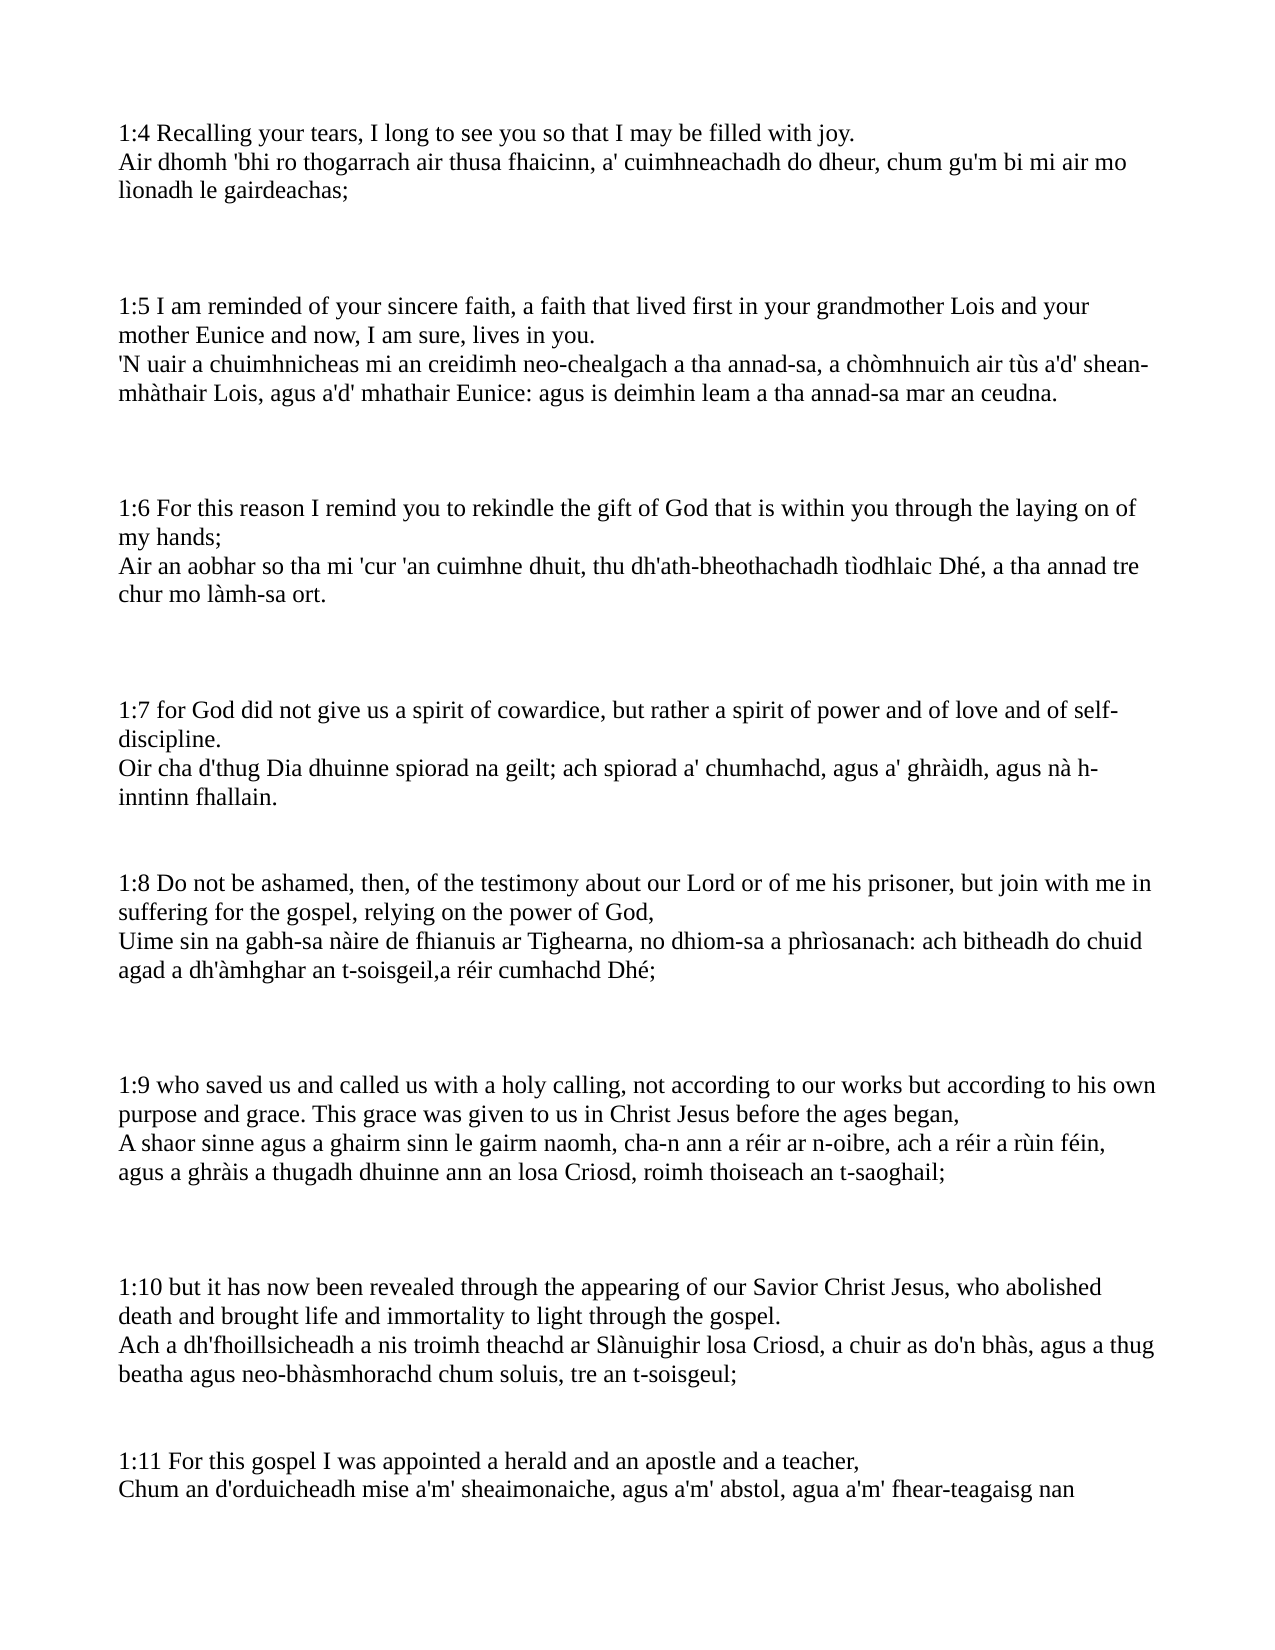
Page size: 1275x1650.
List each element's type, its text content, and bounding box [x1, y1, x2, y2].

text 1:11 For this gospel I was appointed a herald and an apostle and a teacher, Chum an d'orduicheadh mise a'm' sheaimonaiche, agus a'm' abstol, agua a'm' fhear-teagaisg nan [118, 1446, 1157, 1503]
text 1:6 For this reason I remind you to rekindle the gift of God that is within you through the laying on of my hands; Air an aobhar so tha mi 'cur 'an cuimhne dhuit, thu dh'ath-bheothachadh tìodhlaic Dhé, a tha annad tre chur mo làmh-sa ort. [118, 493, 1157, 666]
text 1:10 but it has now been revealed through the appearing of our Savior Christ Jesus, who abolished death and brought life and immortality to light through the gospel. Ach a dh'fhoillsicheadh a nis troimh theachd ar Slànuighir losa Criosd, a chuir as do'n bhàs, agus a thug beatha agus neo-bhàsmhorachd chum soluis, tre an t-soisgeul; [118, 1272, 1157, 1416]
text 1:4 Recalling your tears, I long to see you so that I may be filled with joy. Air dhomh 'bhi ro thogarrach air thusa fhaicinn, a' cuimhneachadh do dheur, chum gu'm bi mi air mo lìonadh le gairdeachas; [118, 118, 1157, 262]
text 1:5 I am reminded of your sincere faith, a faith that lived first in your grandmother Lois and your mother Eunice and now, I am sure, lives in you. 'N uair a chuimhnicheas mi an creidimh neo-chealgach a tha annad-sa, a chòmhnuich air tùs a'd' shean-mhàthair Lois, agus a'd' mhathair Eunice: agus is deimhin leam a tha annad-sa mar an ceudna. [118, 291, 1157, 464]
text 1:9 who saved us and called us with a holy calling, not according to our works but according to his own purpose and grace. This grace was given to us in Christ Jesus before the ages began, A shaor sinne agus a ghairm sinn le gairm naomh, cha-n ann a réir ar n-oibre, ach a réir a rùin féin, agus a ghràis a thugadh dhuinne ann an losa Criosd, roimh thoiseach an t-saoghail; [118, 1071, 1157, 1243]
text 1:7 for God did not give us a spirit of cowardice, but rather a spirit of power and of love and of self-discipline. Oir cha d'thug Dia dhuinne spiorad na geilt; ach spiorad a' chumhachd, agus a' ghràidh, agus nà h-inntinn fhallain. [118, 695, 1157, 839]
text 1:8 Do not be ashamed, then, of the testimony about our Lord or of me his prisoner, but join with me in suffering for the gospel, relying on the power of God, Uime sin na gabh-sa nàire de fhianuis ar Tighearna, no dhiom-sa a phrìosanach: ach bitheadh do chuid agad a dh'àmhghar an t-soisgeil,a réir cumhachd Dhé; [118, 868, 1157, 1041]
